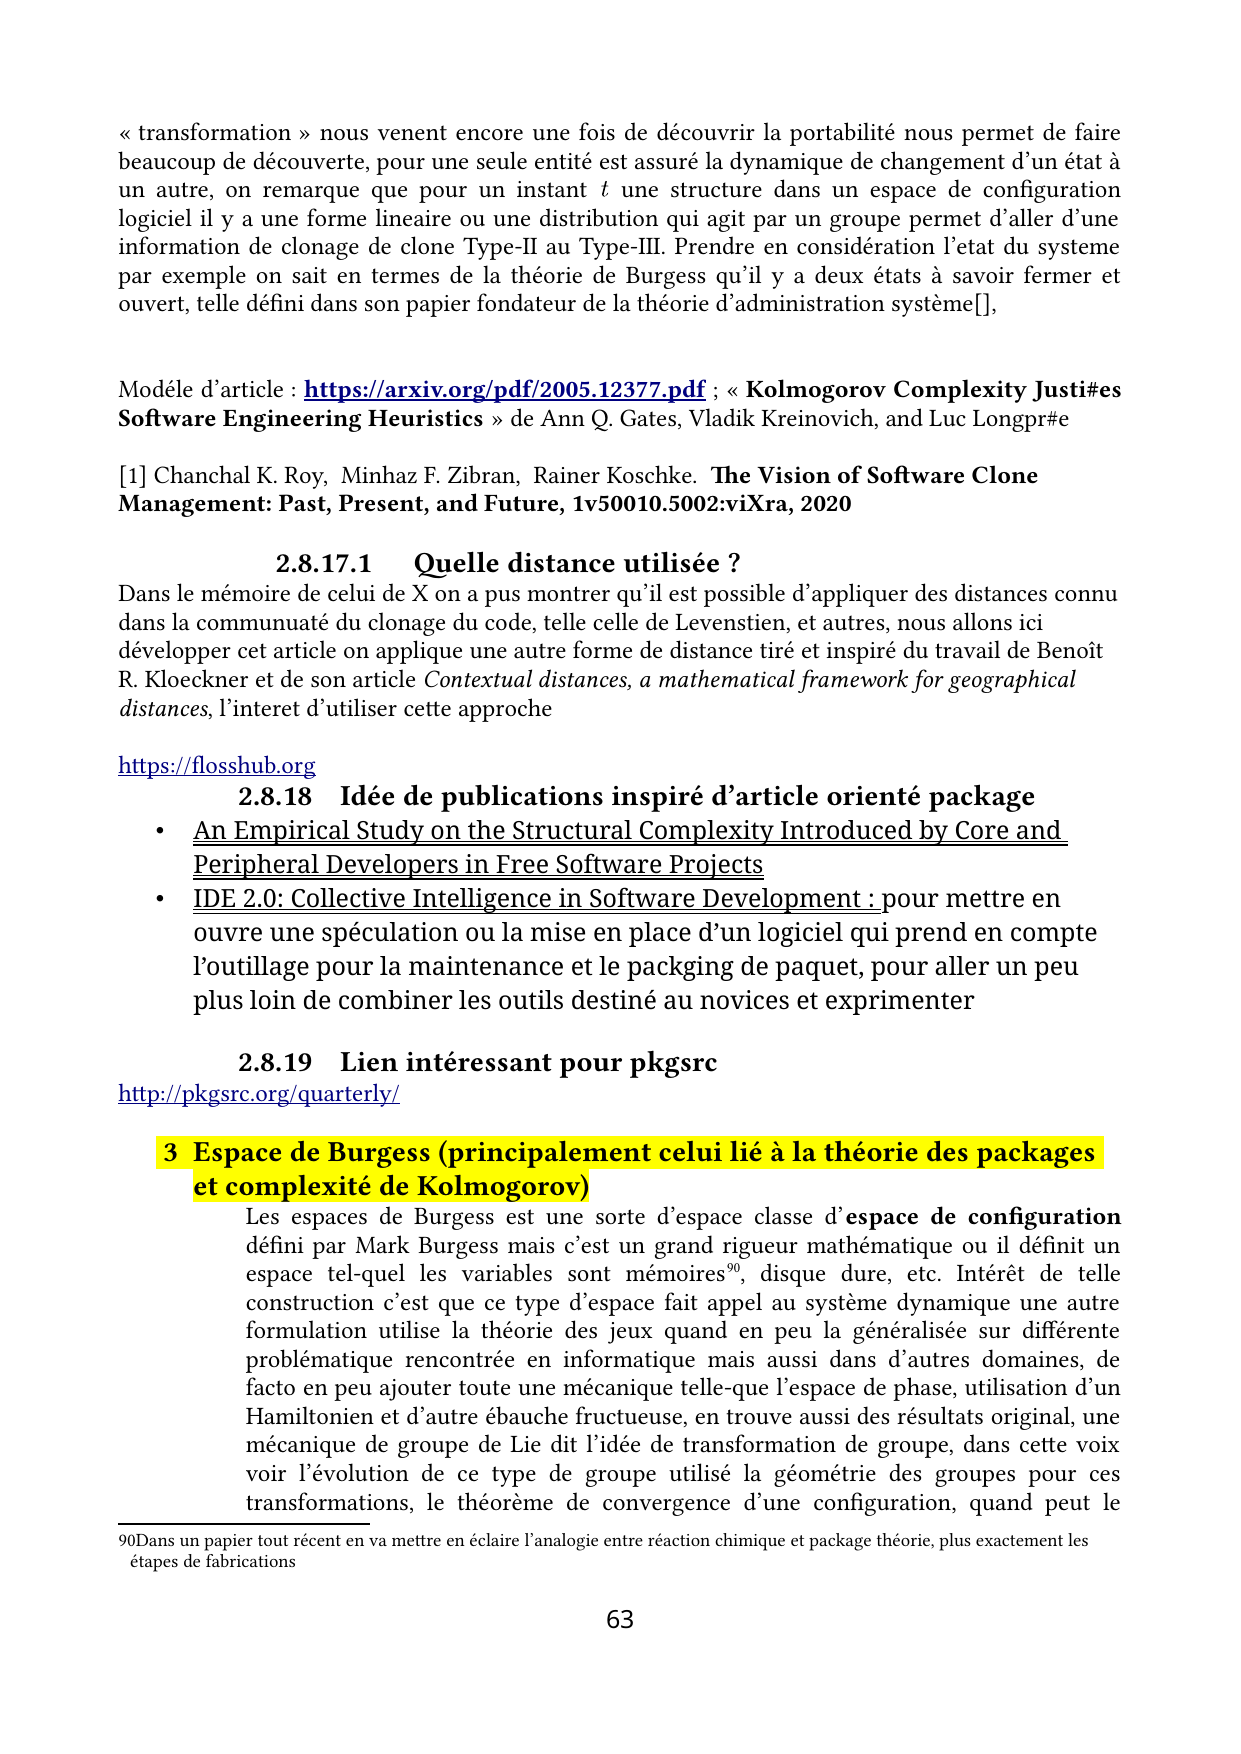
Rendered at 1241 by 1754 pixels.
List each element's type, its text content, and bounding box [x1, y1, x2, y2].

list Espace de Burgess (principalement celui lié à la théorie des packages et complexité de Kolmogorov) [156, 1136, 1122, 1202]
list Lien intéressant pour pkgsrc [231, 1045, 1122, 1079]
text http://pkgsrc.org/quarterly/ [118, 1079, 1122, 1107]
list Idée de publications inspiré d’article orienté package [231, 779, 1122, 812]
list IDE 2.0: Collective Intelligence in Software Development : pour mettre en ouvre une spéculation ou la mise en place d’un logiciel qui prend en compte l’outillage pour la maintenance et le packging de paquet, pour aller un peu plus loin de combiner les outils destiné au novices et exprimenter [156, 881, 1122, 1017]
text « transformation » nous venent encore une fois de découvrir la portabilité nous permet de faire beaucoup de découverte, pour une seule entité est assuré la dynamique de changement d’un état à un autre, on remarque que pour un instant une structure dans un espace de configuration logiciel il y a une forme lineaire ou une distribution qui agit par un groupe permet d’aller d’une information de clonage de clone Type-II au Type-III. Prendre en considération l’etat du systeme par exemple on sait en termes de la théorie de Burgess qu’il y a deux états à savoir fermer et ouvert, telle défini dans son papier fondateur de la théorie d’administration système[], [118, 118, 1122, 318]
list Quelle distance utilisée ? [268, 546, 1122, 579]
subtitle Les espaces de Burgess est une sorte d’espace classe d’espace de configuration défini par Mark Burgess mais c’est un grand rigueur mathématique ou il définit un espace tel-quel les variables sont mémoires, disque dure, etc. Intérêt de telle construction c’est que ce type d’espace fait appel au système dynamique une autre formulation utilise la théorie des jeux quand en peu la généralisée sur différente problématique rencontrée en informatique mais aussi dans d’autres domaines, de facto en peu ajouter toute une mécanique telle-que l’espace de phase, utilisation d’un Hamiltonien et d’autre ébauche fructueuse, en trouve aussi des résultats original, une mécanique de groupe de Lie dit l’idée de transformation de groupe, dans cette voix voir l’évolution de ce type de groupe utilisé la géométrie des groupes pour ces transformations, le théorème de convergence d’une configuration, quand peut le [246, 1202, 1122, 1516]
text https://flosshub.org [118, 751, 1122, 779]
subtitle Dans un papier tout récent en va mettre en éclaire l’analogie entre réaction chimique et package théorie, plus exactement les étapes de fabrications [118, 1529, 1122, 1572]
text Modéle d’article : https://arxiv.org/pdf/2005.12377.pdf ; « Kolmogorov Complexity Justi#es Software Engineering Heuristics » de Ann Q. Gates, Vladik Kreinovich, and Luc Longpr#e [118, 375, 1122, 432]
text [1] Chanchal K. Roy, Minhaz F. Zibran, Rainer Koschke. The Vision of Software Clone Management: Past, Present, and Future, 1v50010.5002:viXra, 2020 [118, 461, 1122, 518]
text Dans le mémoire de celui de X on a pus montrer qu’il est possible d’appliquer des distances connu dans la communuaté du clonage du code, telle celle de Levenstien, et autres, nous allons ici développer cet article on applique une autre forme de distance tiré et inspiré du travail de Benoît R. Kloeckner et de son article Contextual distances, a mathematical framework for geographical distances, l’interet d’utiliser cette approche [118, 579, 1122, 722]
list An Empirical Study on the Structural Complexity Introduced by Core and Peripheral Developers in Free Software Projects [156, 812, 1122, 881]
